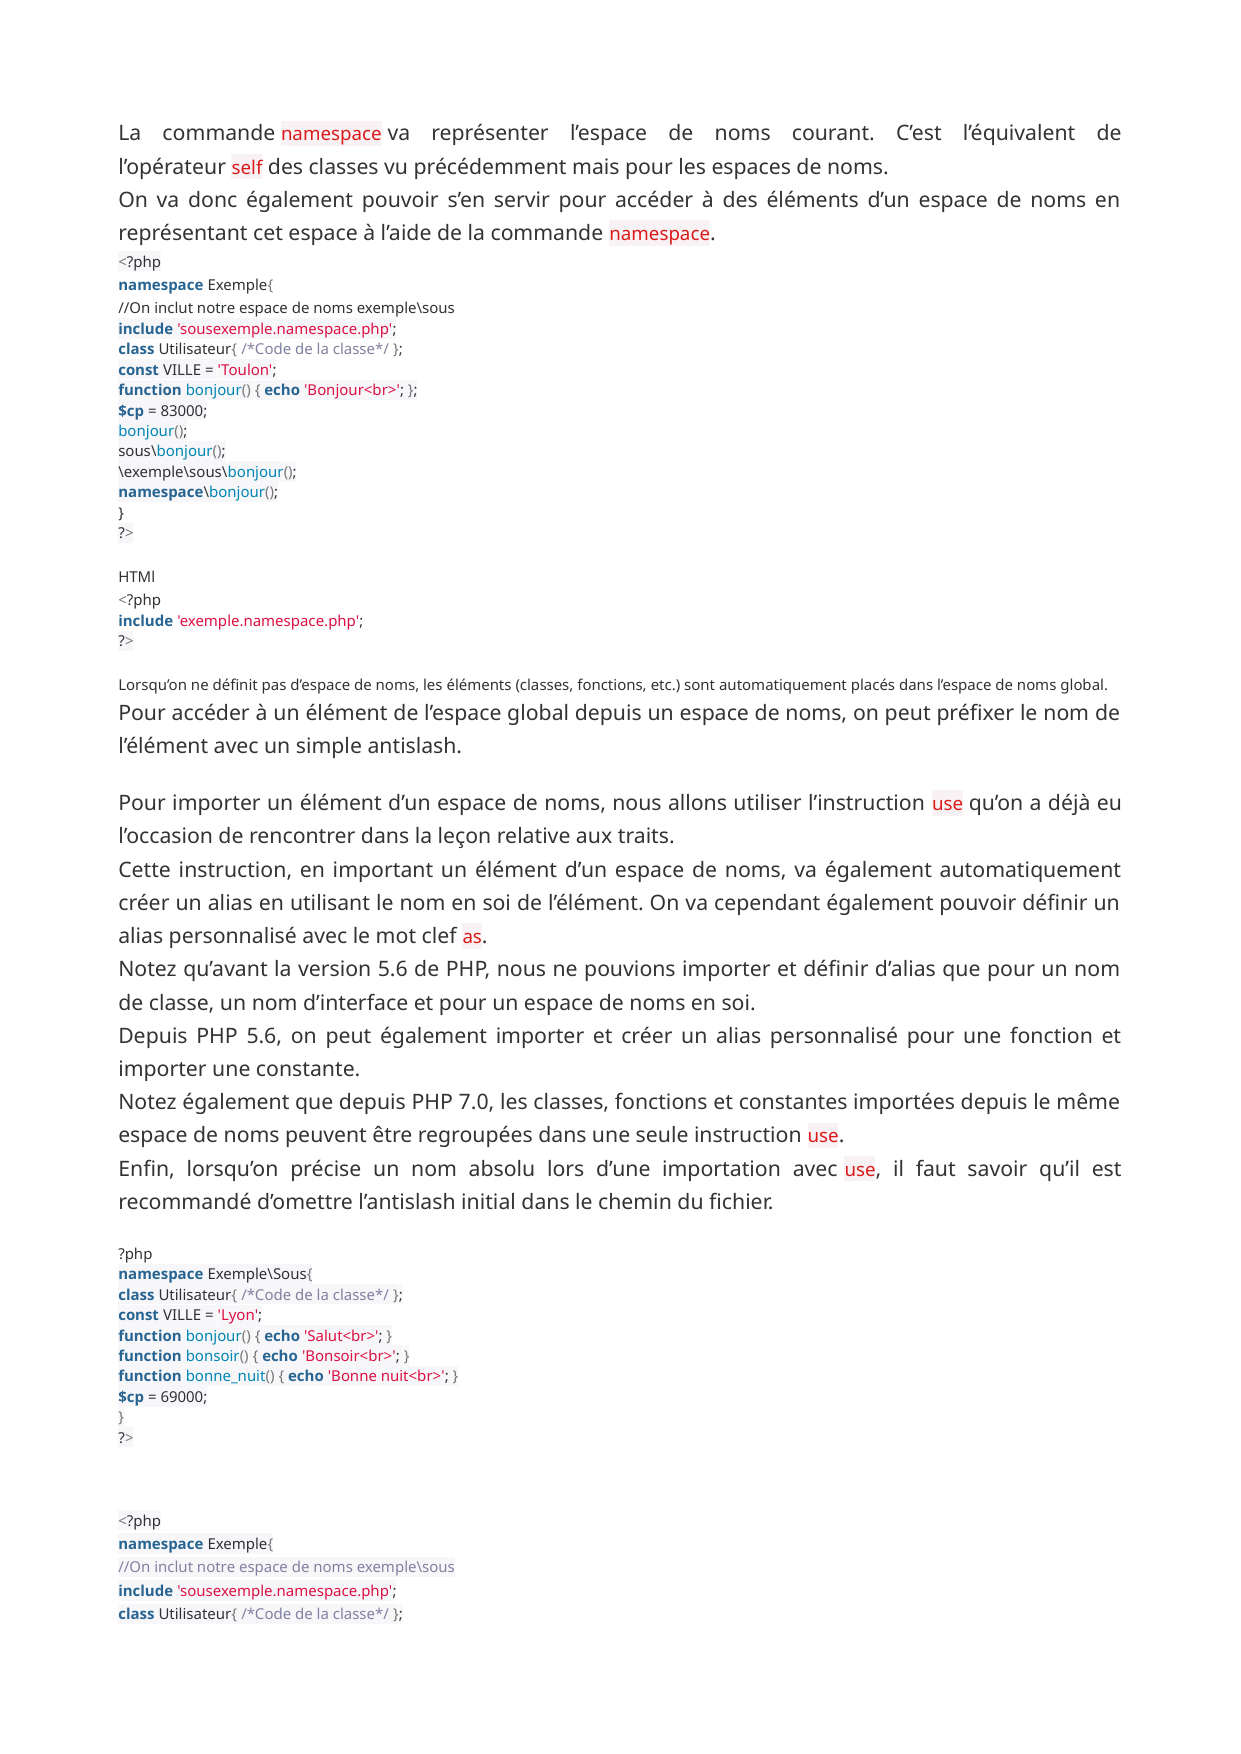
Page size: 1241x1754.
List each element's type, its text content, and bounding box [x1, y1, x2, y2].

text HTMl [118, 566, 1122, 587]
text include 'exemple.namespace.php'; [118, 610, 1122, 631]
text Lorsqu’on ne définit pas d’espace de noms, les éléments (classes, fonctions, etc.) sont automatiquement placés dans l’espace de noms global. [118, 674, 1122, 695]
text class Utilisateur{ /*Code de la classe*/ }; [118, 339, 1122, 359]
text } [118, 1407, 1122, 1427]
picture [212, 387, 216, 399]
text class Utilisateur{ /*Code de la classe*/ }; [118, 1604, 1122, 1624]
picture [212, 1333, 216, 1345]
text Notez également que depuis PHP 7.0, les classes, fonctions et constantes importées depuis le même espace de noms peuvent être regroupées dans une seule instruction use. [118, 1087, 1122, 1149]
text sous\bonjour(); [118, 441, 1122, 461]
text class Utilisateur{ /*Code de la classe*/ }; [118, 1284, 1122, 1304]
text Pour accéder à un élément de l’espace global depuis un espace de noms, on peut préfixer le nom de l’élément avec un simple antislash. [118, 698, 1122, 760]
text bonjour(); [118, 420, 1122, 441]
text namespace Exemple\Sous{ [118, 1264, 1122, 1284]
text Pour importer un élément d’un espace de noms, nous allons utiliser l’instruction use qu’on a déjà eu l’occasion de rencontrer dans la leçon relative aux traits. [118, 788, 1122, 850]
text function bonne_nuit() { echo 'Bonne nuit<br>'; } [118, 1366, 1122, 1386]
text ?> [118, 522, 1122, 543]
text include 'sousexemple.namespace.php'; [118, 1580, 1122, 1601]
text Enfin, lorsqu’on précise un nom absolu lors d’une importation avec use, il faut savoir qu’il est recommandé d’omettre l’antislash initial dans le chemin du fichier. [118, 1153, 1122, 1216]
text function bonjour() { echo 'Bonjour<br>'; }; [118, 379, 1122, 400]
text <?php [118, 1510, 1122, 1530]
text ?> [118, 631, 1122, 651]
text namespace Exemple{ [118, 1533, 1122, 1554]
text //On inclut notre espace de noms exemple\sous [118, 1557, 1122, 1577]
text On va donc également pouvoir s’en servir pour accéder à des éléments d’un espace de noms en représentant cet espace à l’aide de la commande namespace. [118, 184, 1122, 247]
text Cette instruction, en important un élément d’un espace de noms, va également automatiquement créer un alias en utilisant le nom en soi de l’élément. On va cependant également pouvoir définir un alias personnalisé avec le mot clef as. [118, 854, 1122, 950]
text //On inclut notre espace de noms exemple\sous [118, 298, 1122, 318]
text namespace\bonjour(); [118, 482, 1122, 502]
text ?php [118, 1243, 1122, 1264]
text \exemple\sous\bonjour(); [118, 461, 1122, 482]
text include 'sousexemple.namespace.php'; [118, 318, 1122, 339]
text <?php [118, 251, 1122, 271]
text La commande namespace va représenter l’espace de noms courant. C’est l’équivalent de l’opérateur self des classes vu précédemment mais pour les espaces de noms. [118, 118, 1122, 180]
text <?php [118, 590, 1122, 610]
text $cp = 69000; [118, 1386, 1122, 1407]
text function bonjour() { echo 'Salut<br>'; } [118, 1325, 1122, 1345]
text Notez qu’avant la version 5.6 de PHP, nous ne pouvions importer et définir d’alias que pour un nom de classe, un nom d’interface et pour un espace de noms en soi. [118, 954, 1122, 1016]
text namespace Exemple{ [118, 274, 1122, 295]
text const VILLE = 'Toulon'; [118, 359, 1122, 379]
text Depuis PHP 5.6, on peut également importer et créer un alias personnalisé pour une fonction et importer une constante. [118, 1020, 1122, 1083]
text $cp = 83000; [118, 400, 1122, 420]
text } [118, 502, 1122, 522]
text const VILLE = 'Lyon'; [118, 1304, 1122, 1325]
text ?> [118, 1427, 1122, 1447]
text function bonsoir() { echo 'Bonsoir<br>'; } [118, 1345, 1122, 1366]
